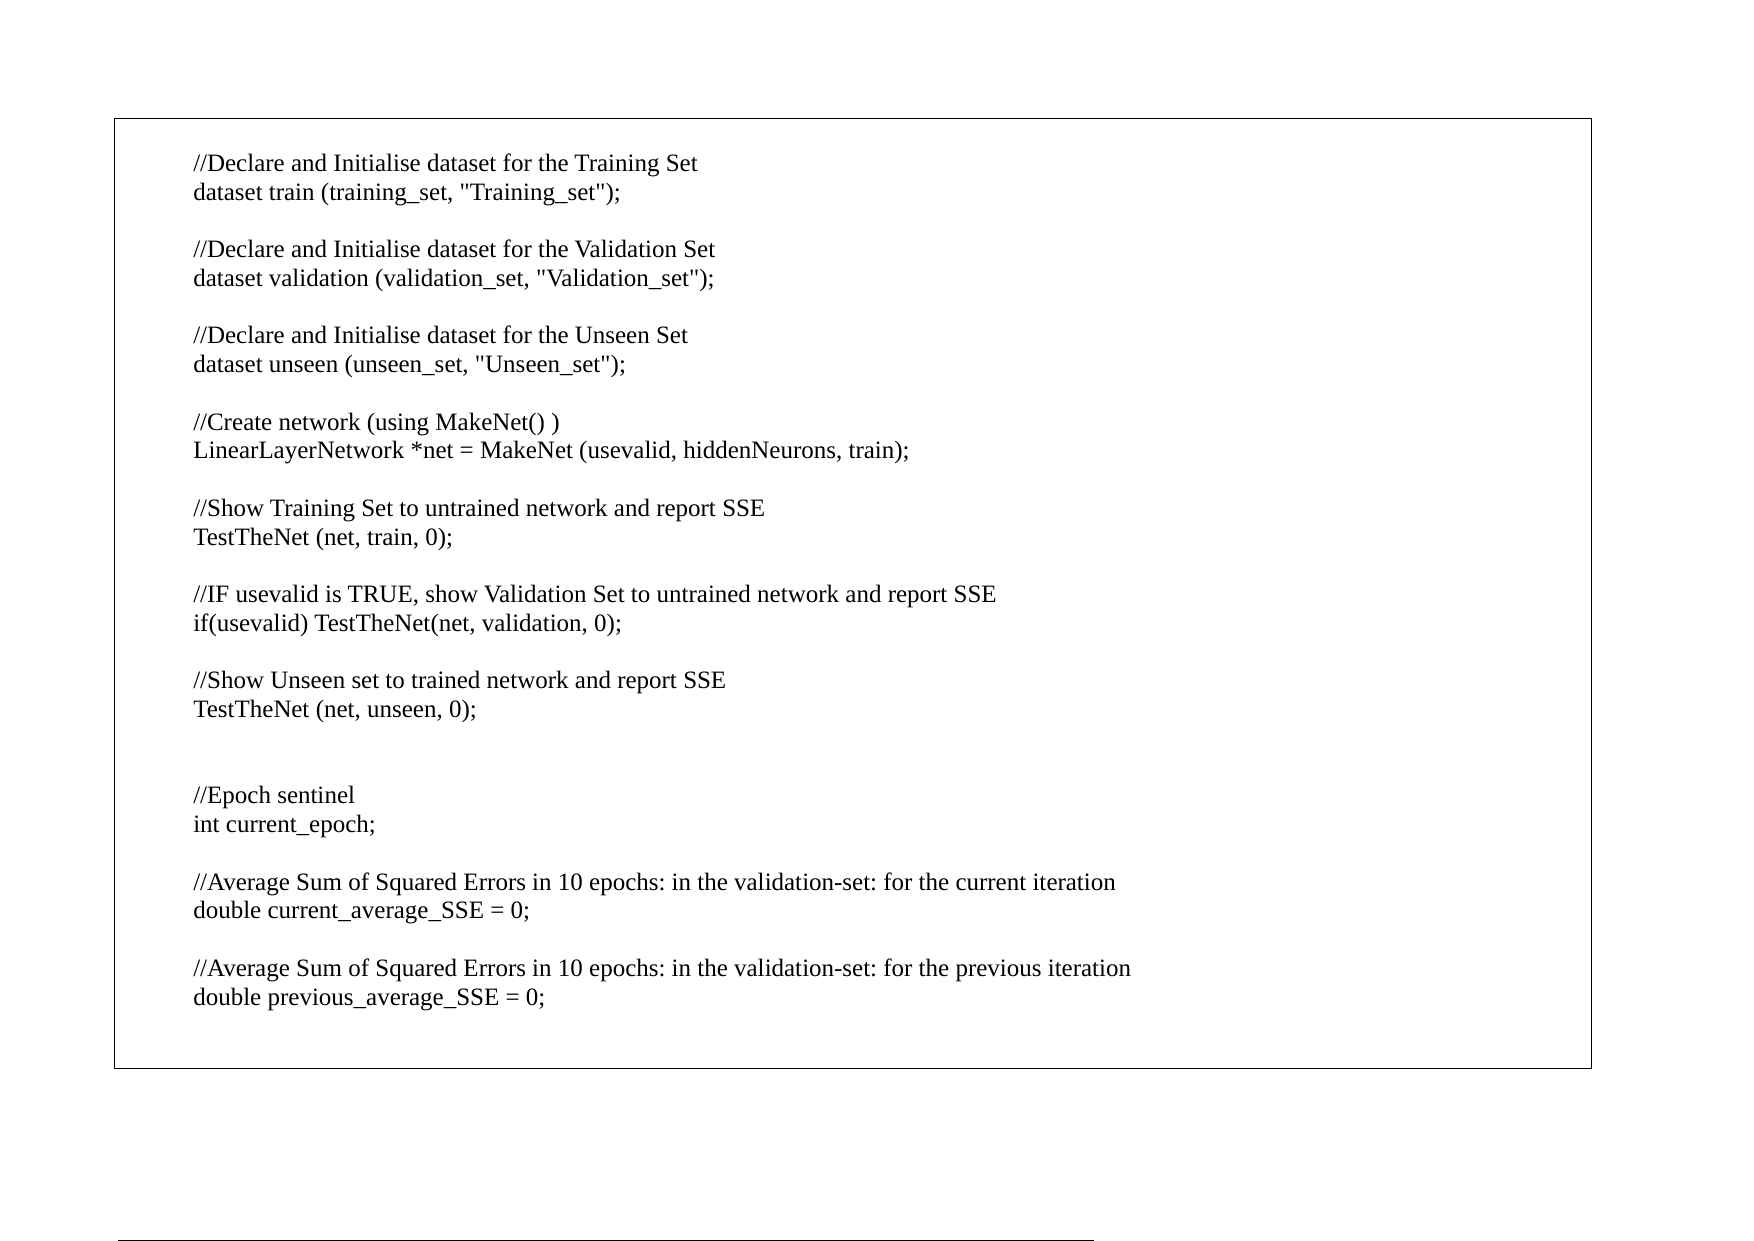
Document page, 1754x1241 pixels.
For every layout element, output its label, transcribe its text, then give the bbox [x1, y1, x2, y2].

table_cell //Declare and Initialise dataset for the Training Set dataset train (training_set, "Training_set"); //Declare and Initialise dataset for the Validation Set dataset validation (validation_set, "Validation_set"); //Declare and Initialise dataset for the Unseen Set dataset unseen (unseen_set, "Unseen_set"); //Create network (using MakeNet() ) LinearLayerNetwork *net = MakeNet (usevalid, hiddenNeurons, train); //Show Training Set to untrained network and report SSE TestTheNet (net, train, 0); //IF usevalid is TRUE, show Validation Set to untrained network and report SSE if(usevalid) TestTheNet(net, validation, 0); //Show Unseen set to trained network and report SSE TestTheNet (net, unseen, 0); //Epoch sentinel int current_epoch; //Average Sum of Squared Errors in 10 epochs: in the validation-set: for the current iteration double current_average_SSE = 0; //Average Sum of Squared Errors in 10 epochs: in the validation-set: for the previous iteration double previous_average_SSE = 0; [115, 119, 1591, 1068]
